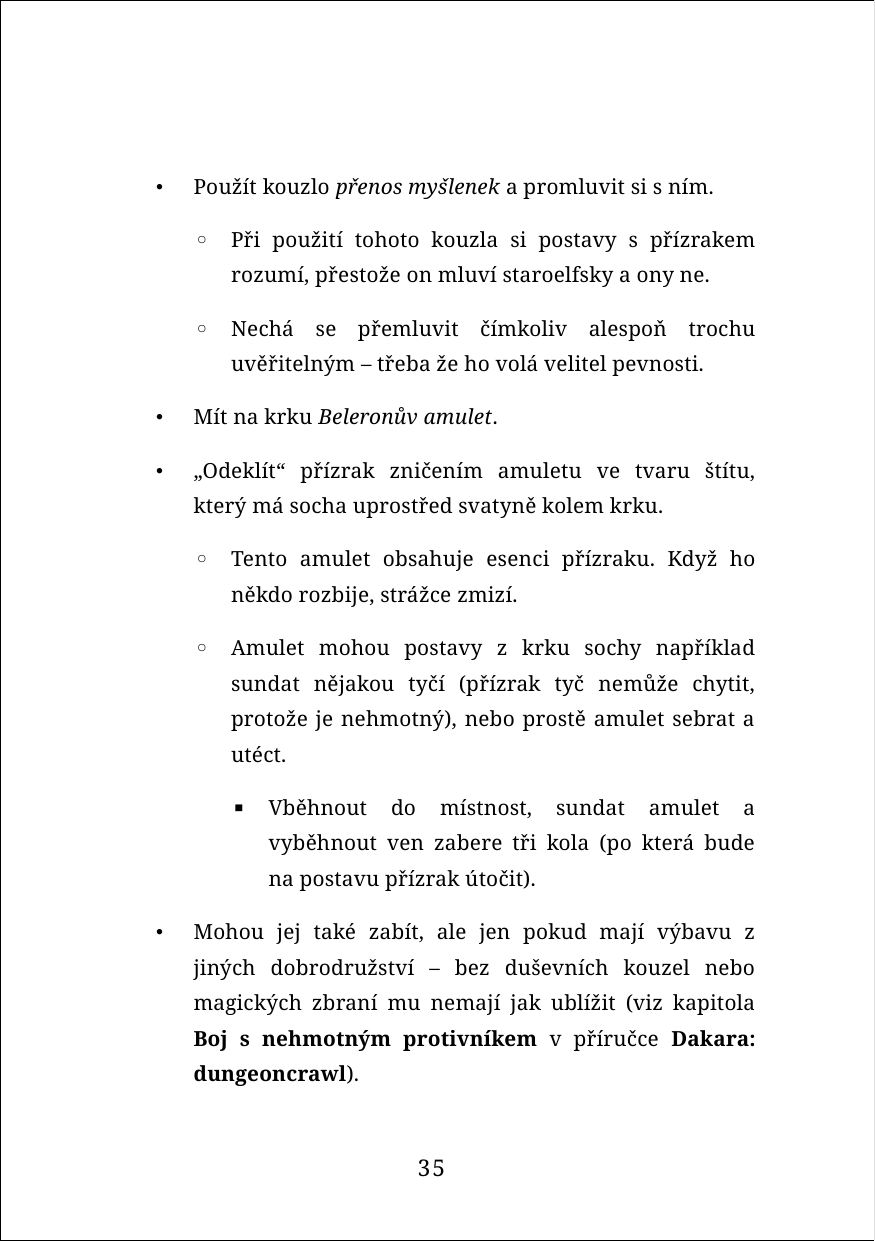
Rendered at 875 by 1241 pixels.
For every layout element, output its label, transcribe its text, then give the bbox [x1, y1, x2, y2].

list Mít na krku Beleronův amulet. [156, 402, 756, 431]
list Mohou jej také zabít, ale jen pokud mají výbavu z jiných dobrodružství – bez duševních kouzel nebo magických zbraní mu nemají jak ublížit (viz kapitola Boj s nehmotným protivníkem v příručce Dakara: dungeoncrawl). [156, 917, 756, 1088]
list Tento amulet obsahuje esenci přízraku. Když ho někdo rozbije, strážce zmizí. [193, 544, 756, 608]
list Nechá se přemluvit čímkoliv alespoň trochu uvěřitelným – třeba že ho volá velitel pevnosti. [193, 314, 756, 378]
list Použít kouzlo přenos myšlenek a promluvit si s ním. [156, 172, 756, 200]
list Amulet mohou postavy z krku sochy například sundat nějakou tyčí (přízrak tyč nemůže chytit, protože je nehmotný), nebo prostě amulet sebrat a utéct. [193, 633, 756, 768]
list „Odeklít“ přízrak zničením amuletu ve tvaru štítu, který má socha uprostřed svatyně kolem krku. [156, 456, 756, 520]
list Vběhnout do místnost, sundat amulet a vyběhnout ven zabere tři kola (po která bude na postavu přízrak útočit). [231, 793, 756, 892]
list Při použití tohoto kouzla si postavy s přízrakem rozumí, přestože on mluví staroelfsky a ony ne. [193, 225, 756, 289]
